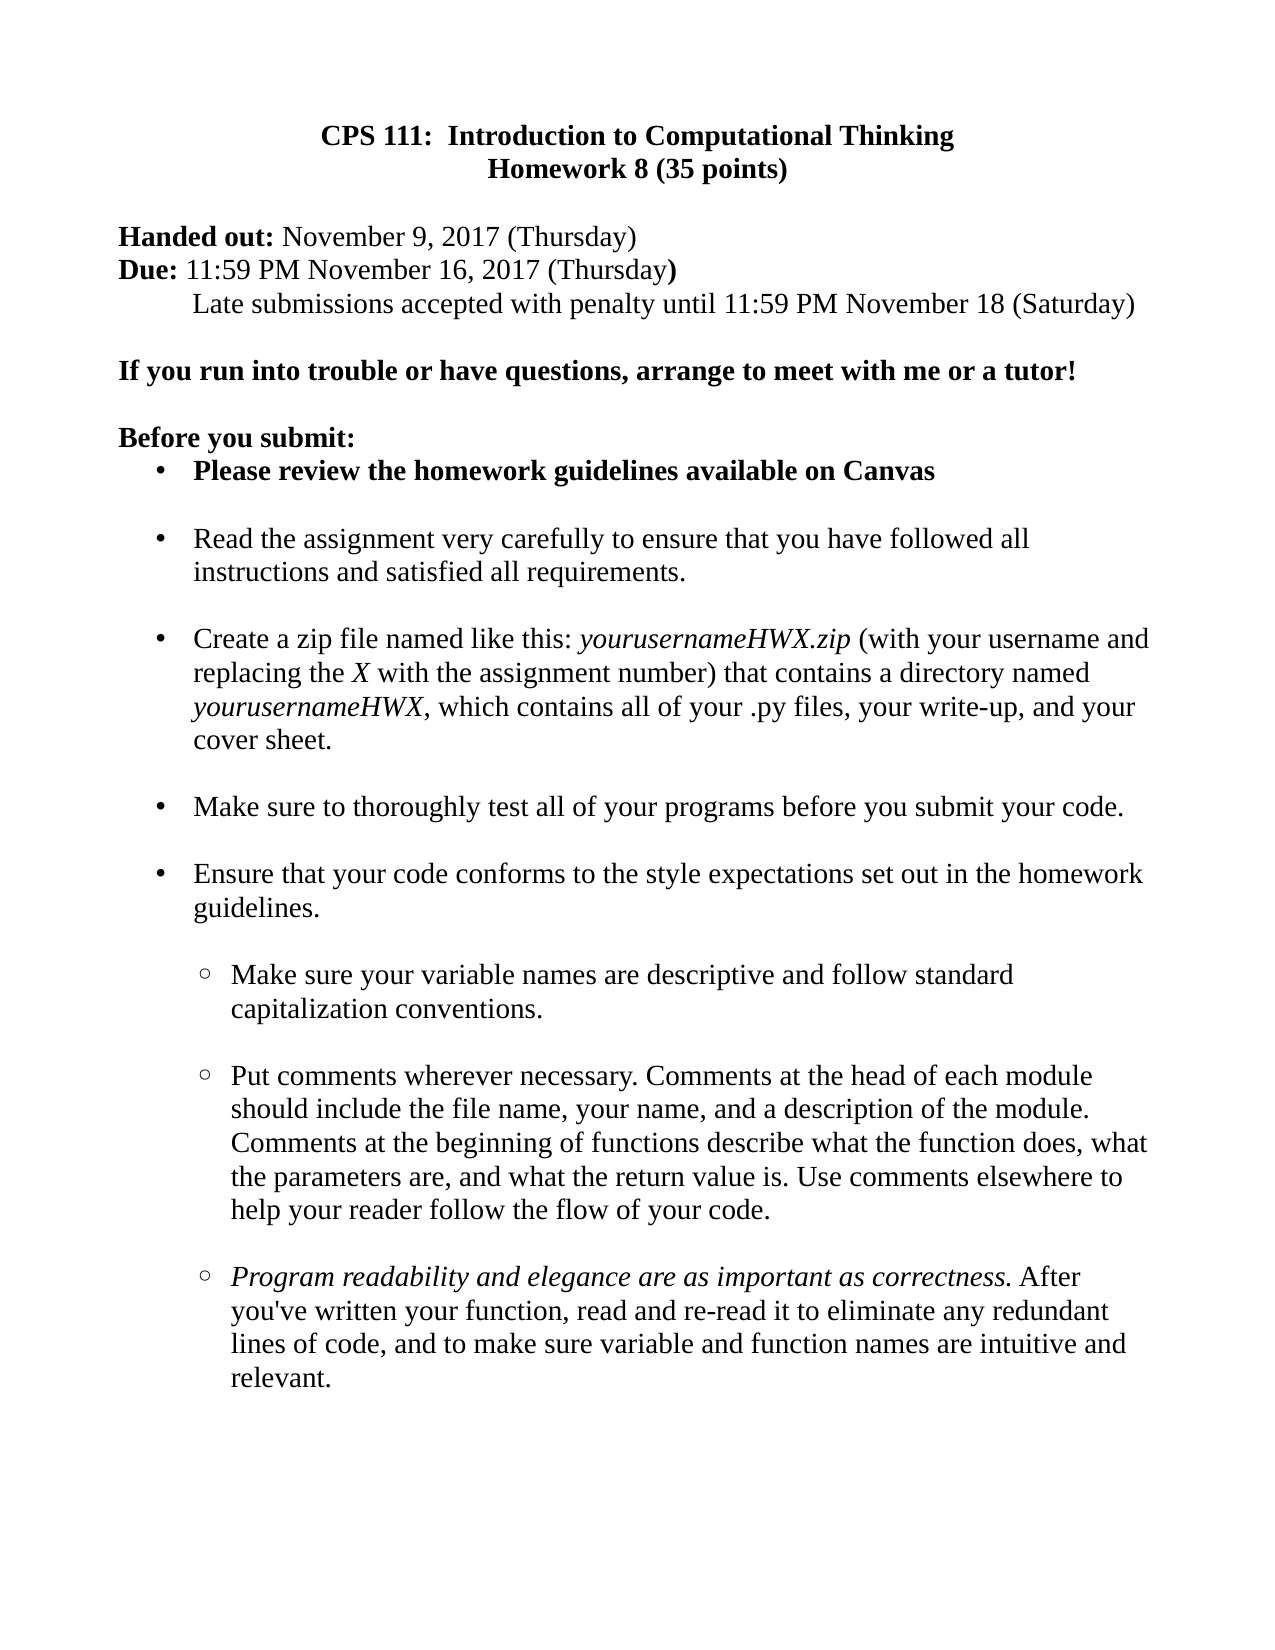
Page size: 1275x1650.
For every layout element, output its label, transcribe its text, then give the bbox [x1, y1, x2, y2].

text Due: 11:59 PM November 16, 2017 (Thursday) [118, 252, 1157, 286]
text Handed out: November 9, 2017 (Thursday) [118, 219, 1157, 252]
text Before you submit: [118, 420, 1157, 453]
list Make sure to thoroughly test all of your programs before you submit your code. [156, 789, 1157, 823]
list Program readability and elegance are as important as correctness. After you've written your function, read and re-read it to eliminate any redundant lines of code, and to make sure variable and function names are intuitive and relevant. [193, 1259, 1157, 1393]
list Put comments wherever necessary. Comments at the head of each module should include the file name, your name, and a description of the module. Comments at the beginning of functions describe what the function does, what the parameters are, and what the return value is. Use comments elsewhere to help your reader follow the flow of your code. [193, 1058, 1157, 1226]
text Homework 8 (35 points) [118, 152, 1157, 185]
text If you run into trouble or have questions, arrange to meet with me or a tutor! [118, 353, 1157, 386]
list Please review the homework guidelines available on Canvas [156, 453, 1157, 487]
list Ensure that your code conforms to the style expectations set out in the homework guidelines. [156, 856, 1157, 924]
text CPS 111: Introduction to Computational Thinking [118, 118, 1157, 152]
text Late submissions accepted with penalty until 11:59 PM November 18 (Saturday) [118, 286, 1157, 319]
list Read the assignment very carefully to ensure that you have followed all instructions and satisfied all requirements. [156, 521, 1157, 588]
list Make sure your variable names are descriptive and follow standard capitalization conventions. [193, 957, 1157, 1024]
list Create a zip file named like this: yourusernameHWX.zip (with your username and replacing the X with the assignment number) that contains a directory named yourusernameHWX, which contains all of your .py files, your write-up, and your cover sheet. [156, 621, 1157, 756]
